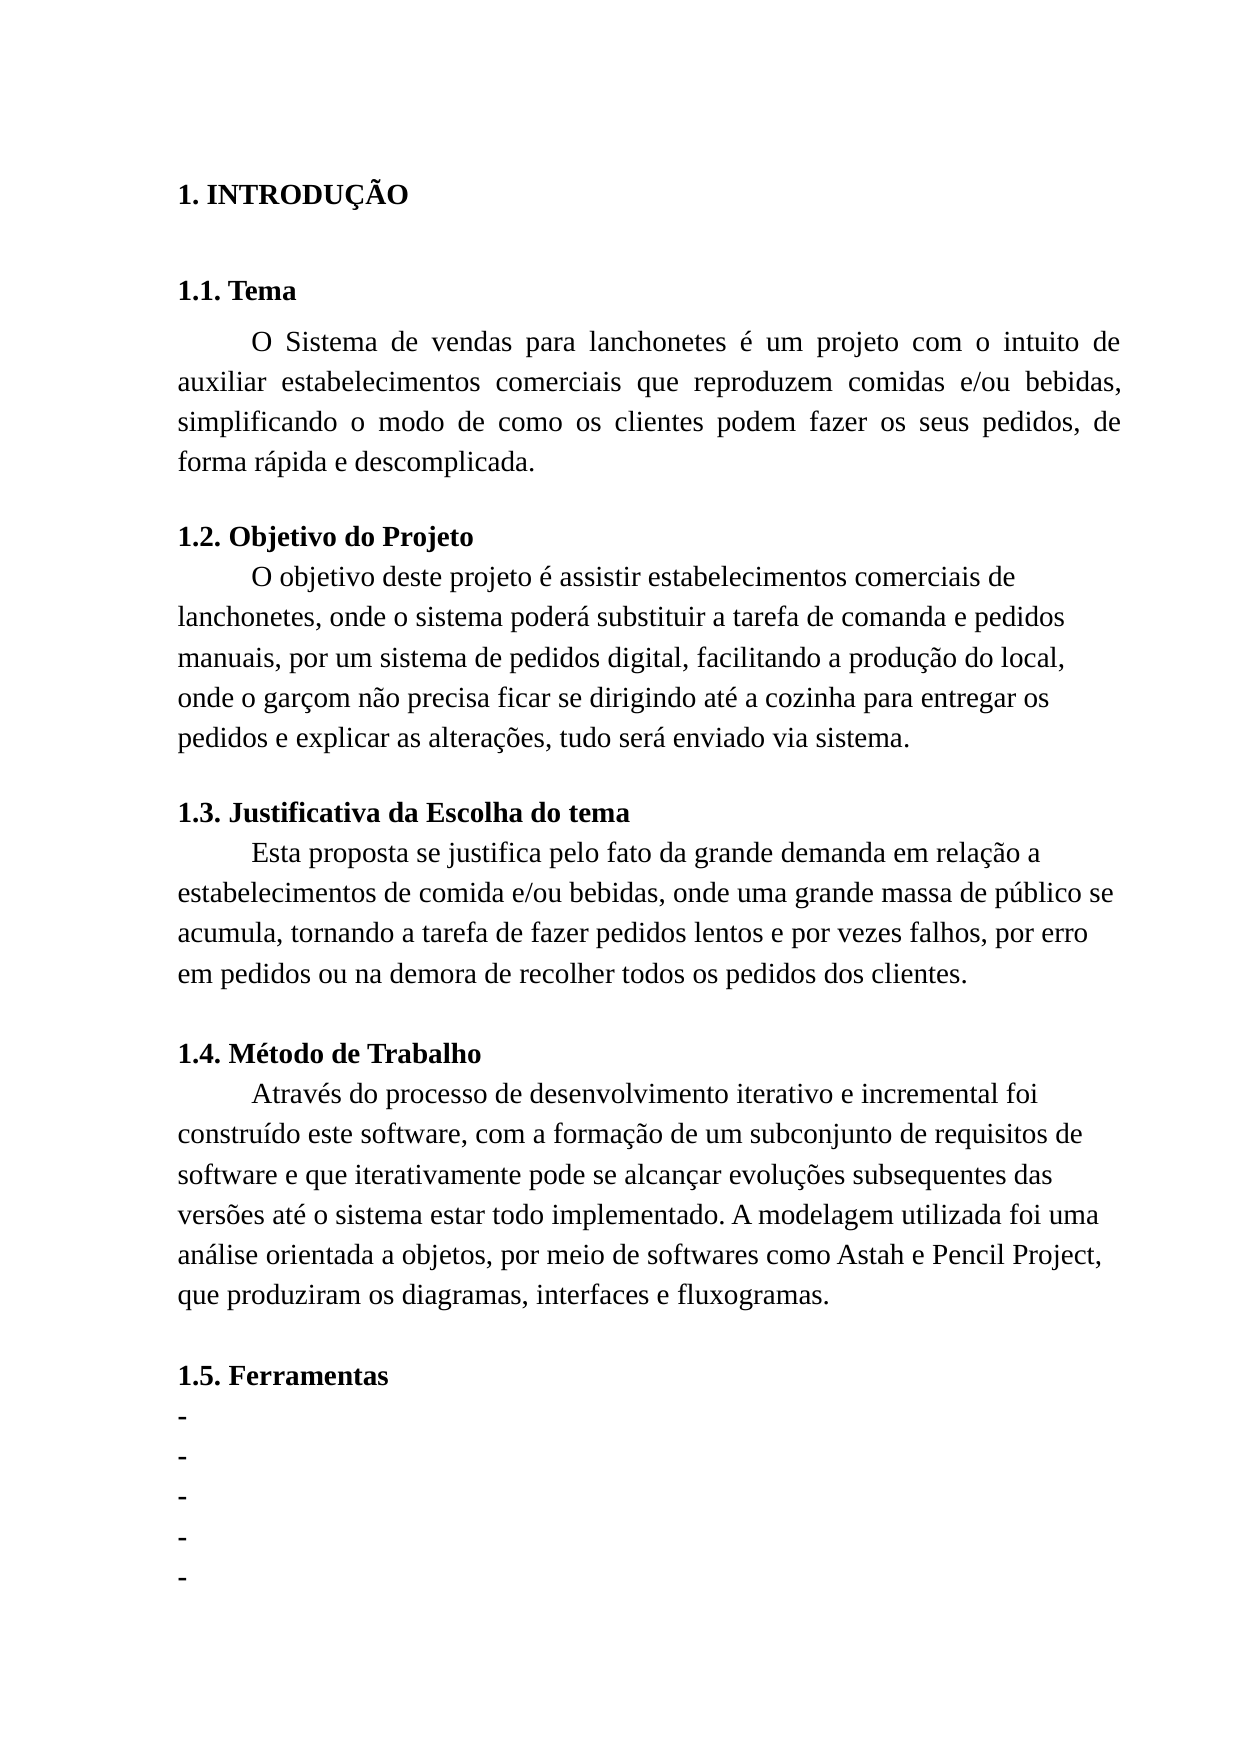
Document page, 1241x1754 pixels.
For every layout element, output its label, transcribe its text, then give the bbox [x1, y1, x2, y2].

text Através do processo de desenvolvimento iterativo e incremental foi construído este software, com a formação de um subconjunto de requisitos de software e que iterativamente pode se alcançar evoluções subsequentes das versões até o sistema estar todo implementado. A modelagem utilizada foi uma análise orientada a objetos, por meio de softwares como Astah e Pencil Project, que produziram os diagramas, interfaces e fluxogramas. [177, 1076, 1122, 1311]
text 1.3. Justificativa da Escolha do tema [177, 795, 1122, 828]
text - [177, 1478, 1122, 1512]
text Esta proposta se justifica pelo fato da grande demanda em relação a estabelecimentos de comida e/ou bebidas, onde uma grande massa de público se acumula, tornando a tarefa de fazer pedidos lentos e por vezes falhos, por erro em pedidos ou na demora de recolher todos os pedidos dos clientes. [177, 835, 1122, 989]
text - [177, 1398, 1122, 1432]
text 1.2. Objetivo do Projeto [177, 519, 1122, 553]
text O objetivo deste projeto é assistir estabelecimentos comerciais de lanchonetes, onde o sistema poderá substituir a tarefa de comanda e pedidos manuais, por um sistema de pedidos digital, facilitando a produção do local, onde o garçom não precisa ficar se dirigindo até a cozinha para entregar os pedidos e explicar as alterações, tudo será enviado via sistema. [177, 559, 1122, 754]
text - [177, 1438, 1122, 1472]
text 1.4. Método de Trabalho [177, 1036, 1122, 1070]
text 1.5. Ferramentas [177, 1358, 1122, 1391]
text - [177, 1559, 1122, 1592]
subtitle 1. INTRODUÇÃO [177, 177, 1122, 211]
text 1.1. Tema [177, 273, 1122, 307]
text - [177, 1519, 1122, 1552]
text O Sistema de vendas para lanchonetes é um projeto com o intuito de auxiliar estabelecimentos comerciais que reproduzem comidas e/ou bebidas, simplificando o modo de como os clientes podem fazer os seus pedidos, de forma rápida e descomplicada. [177, 324, 1122, 478]
